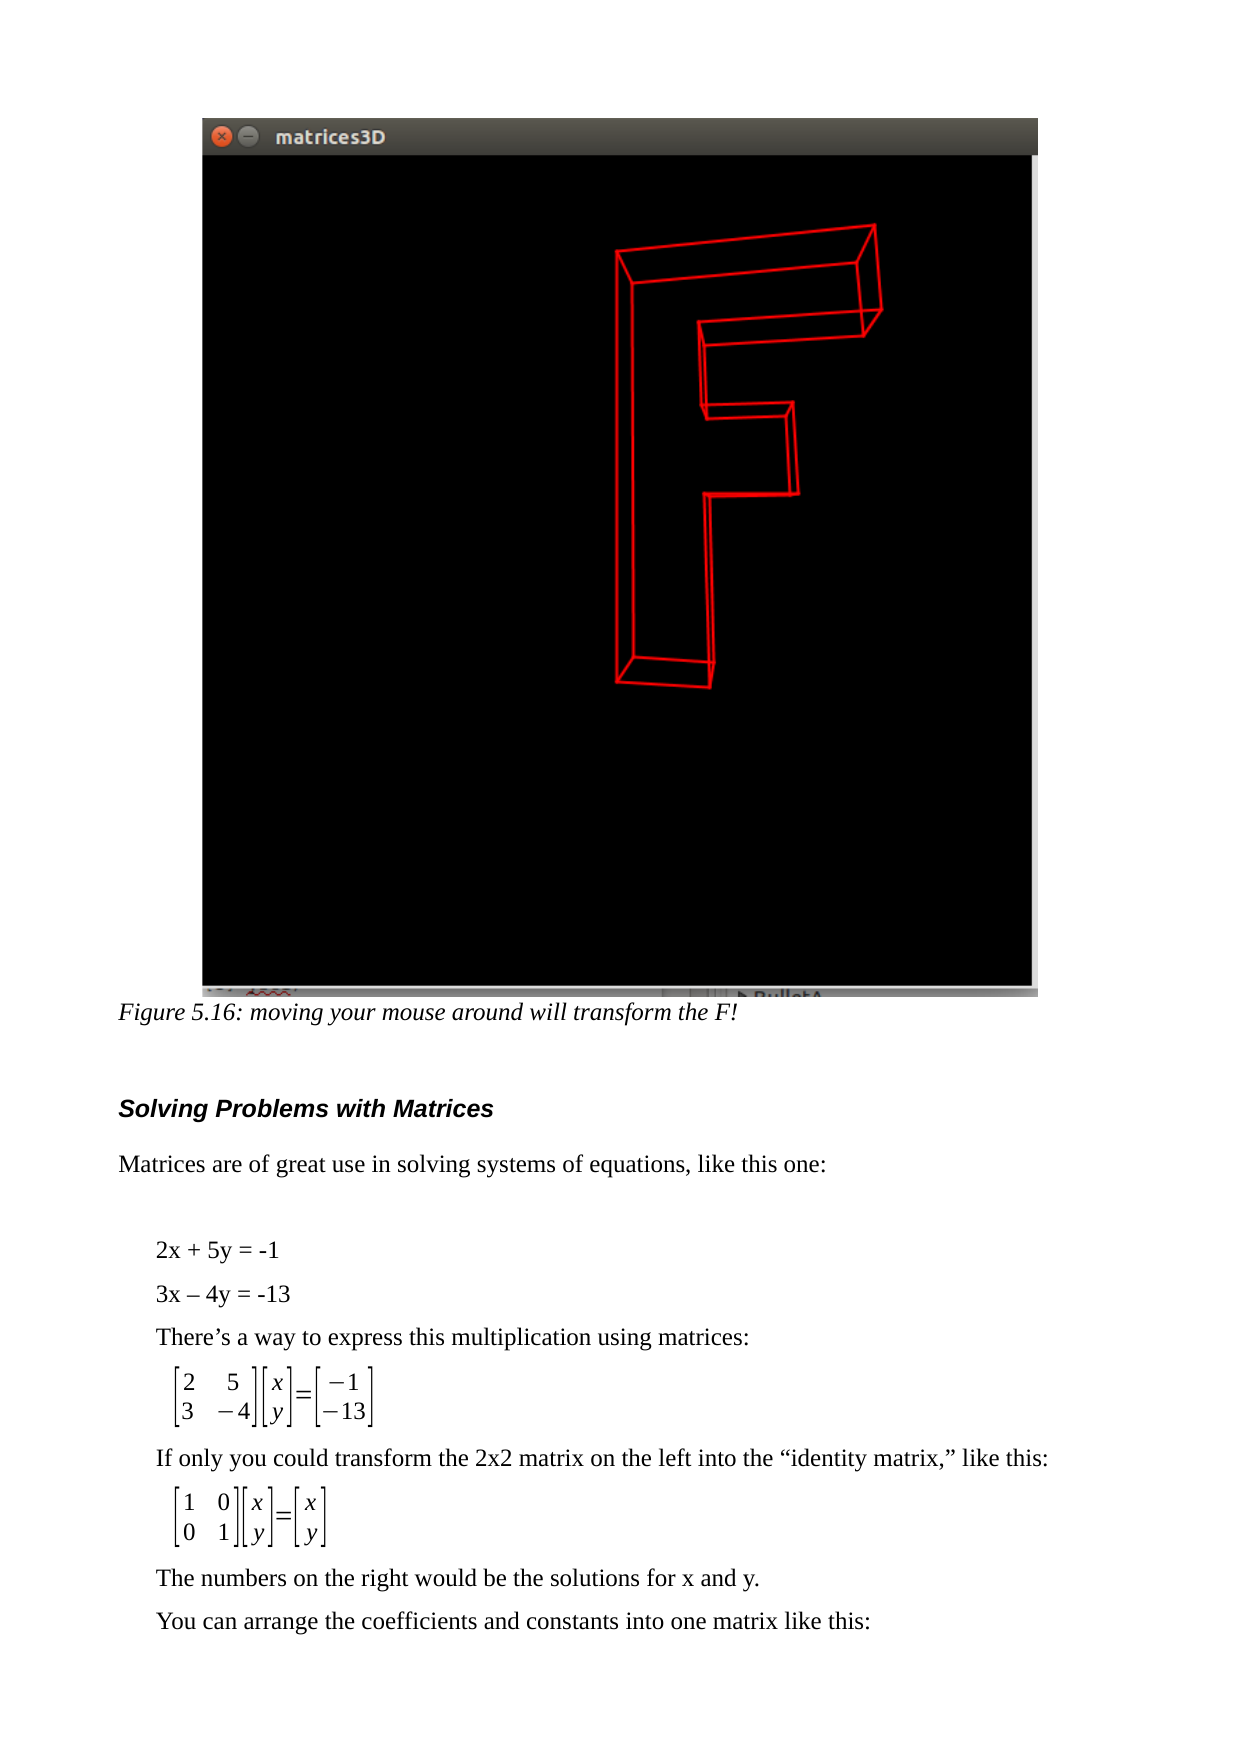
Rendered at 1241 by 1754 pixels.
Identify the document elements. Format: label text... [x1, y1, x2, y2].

text Solving Problems with Matrices [118, 1094, 1122, 1122]
text Figure 5.16: moving your mouse around will transform the F! [118, 118, 1122, 1026]
text The numbers on the right would be the solutions for x and y. [118, 1563, 1122, 1592]
text 2x + 5y = -1 [118, 1236, 1122, 1264]
text Matrices are of great use in solving systems of equations, like this one: [118, 1149, 1122, 1178]
text There’s a way to express this multiplication using matrices: [118, 1322, 1122, 1351]
text You can arrange the coefficients and constants into one matrix like this: [118, 1606, 1122, 1635]
text If only you could transform the 2x2 matrix on the left into the “identity matrix,” like this: [118, 1443, 1122, 1471]
picture [202, 118, 1038, 997]
text 3x – 4y = -13 [118, 1279, 1122, 1307]
